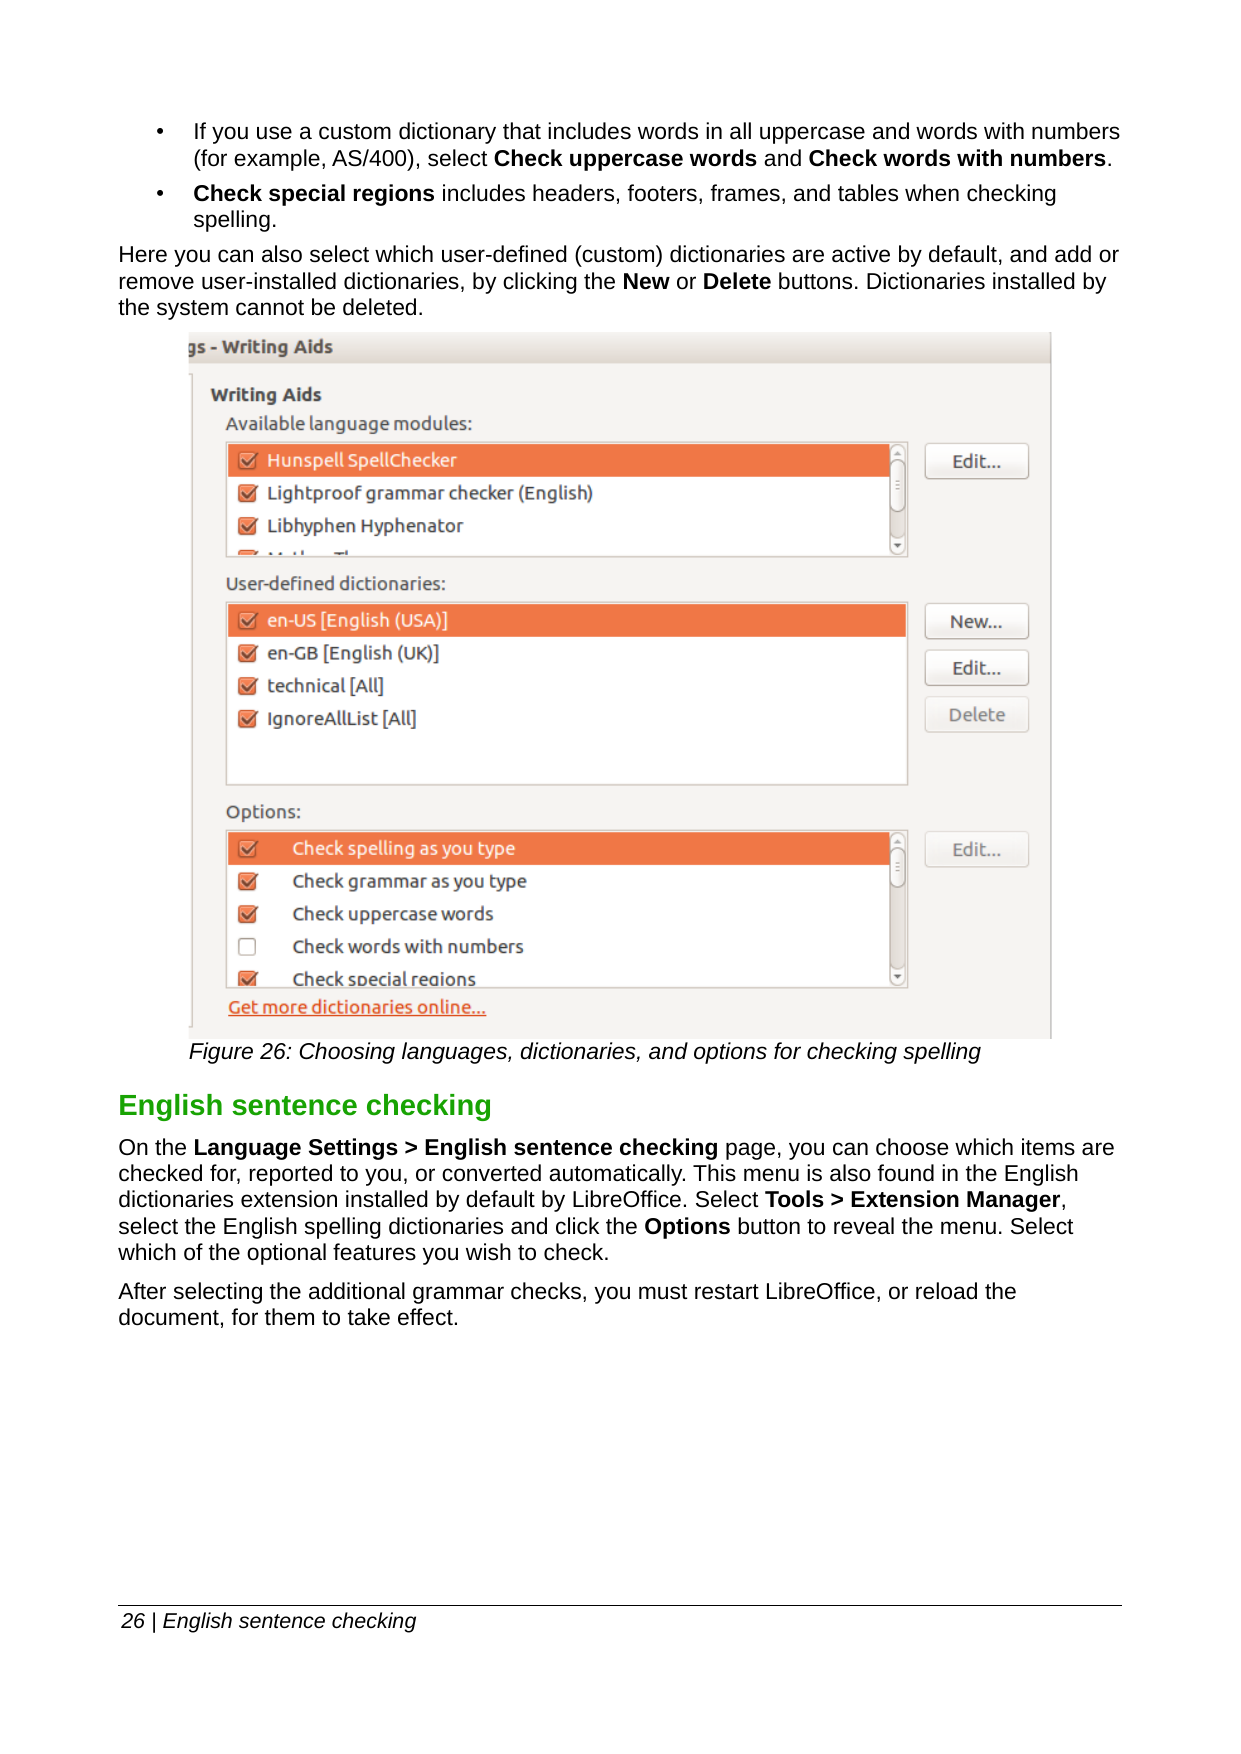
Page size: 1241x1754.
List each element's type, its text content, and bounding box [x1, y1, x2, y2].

text After selecting the additional grammar checks, you must restart LibreOffice, or reload the document, for them to take effect. [118, 1278, 1122, 1331]
list If you use a custom dictionary that includes words in all uppercase and words with numbers (for example, AS/400), select Check uppercase words and Check words with numbers. [156, 118, 1122, 171]
subtitle English sentence checking [118, 1088, 1122, 1122]
picture [188, 332, 1052, 1039]
text Figure 26: Choosing languages, dictionaries, and options for checking spelling [189, 1039, 1051, 1064]
text On the Language Settings > English sentence checking page, you can choose which items are checked for, reported to you, or converted automatically. This menu is also found in the English dictionaries extension installed by default by LibreOffice. Select Tools > Extension Manager, select the English spelling dictionaries and click the Options button to reveal the menu. Select which of the optional features you wish to check. [118, 1133, 1122, 1265]
list Check special regions includes headers, footers, frames, and tables when checking spelling. [156, 180, 1122, 232]
text Here you can also select which user-defined (custom) dictionaries are active by default, and add or remove user-installed dictionaries, by clicking the New or Delete buttons. Dictionaries installed by the system cannot be deleted. [118, 241, 1122, 320]
